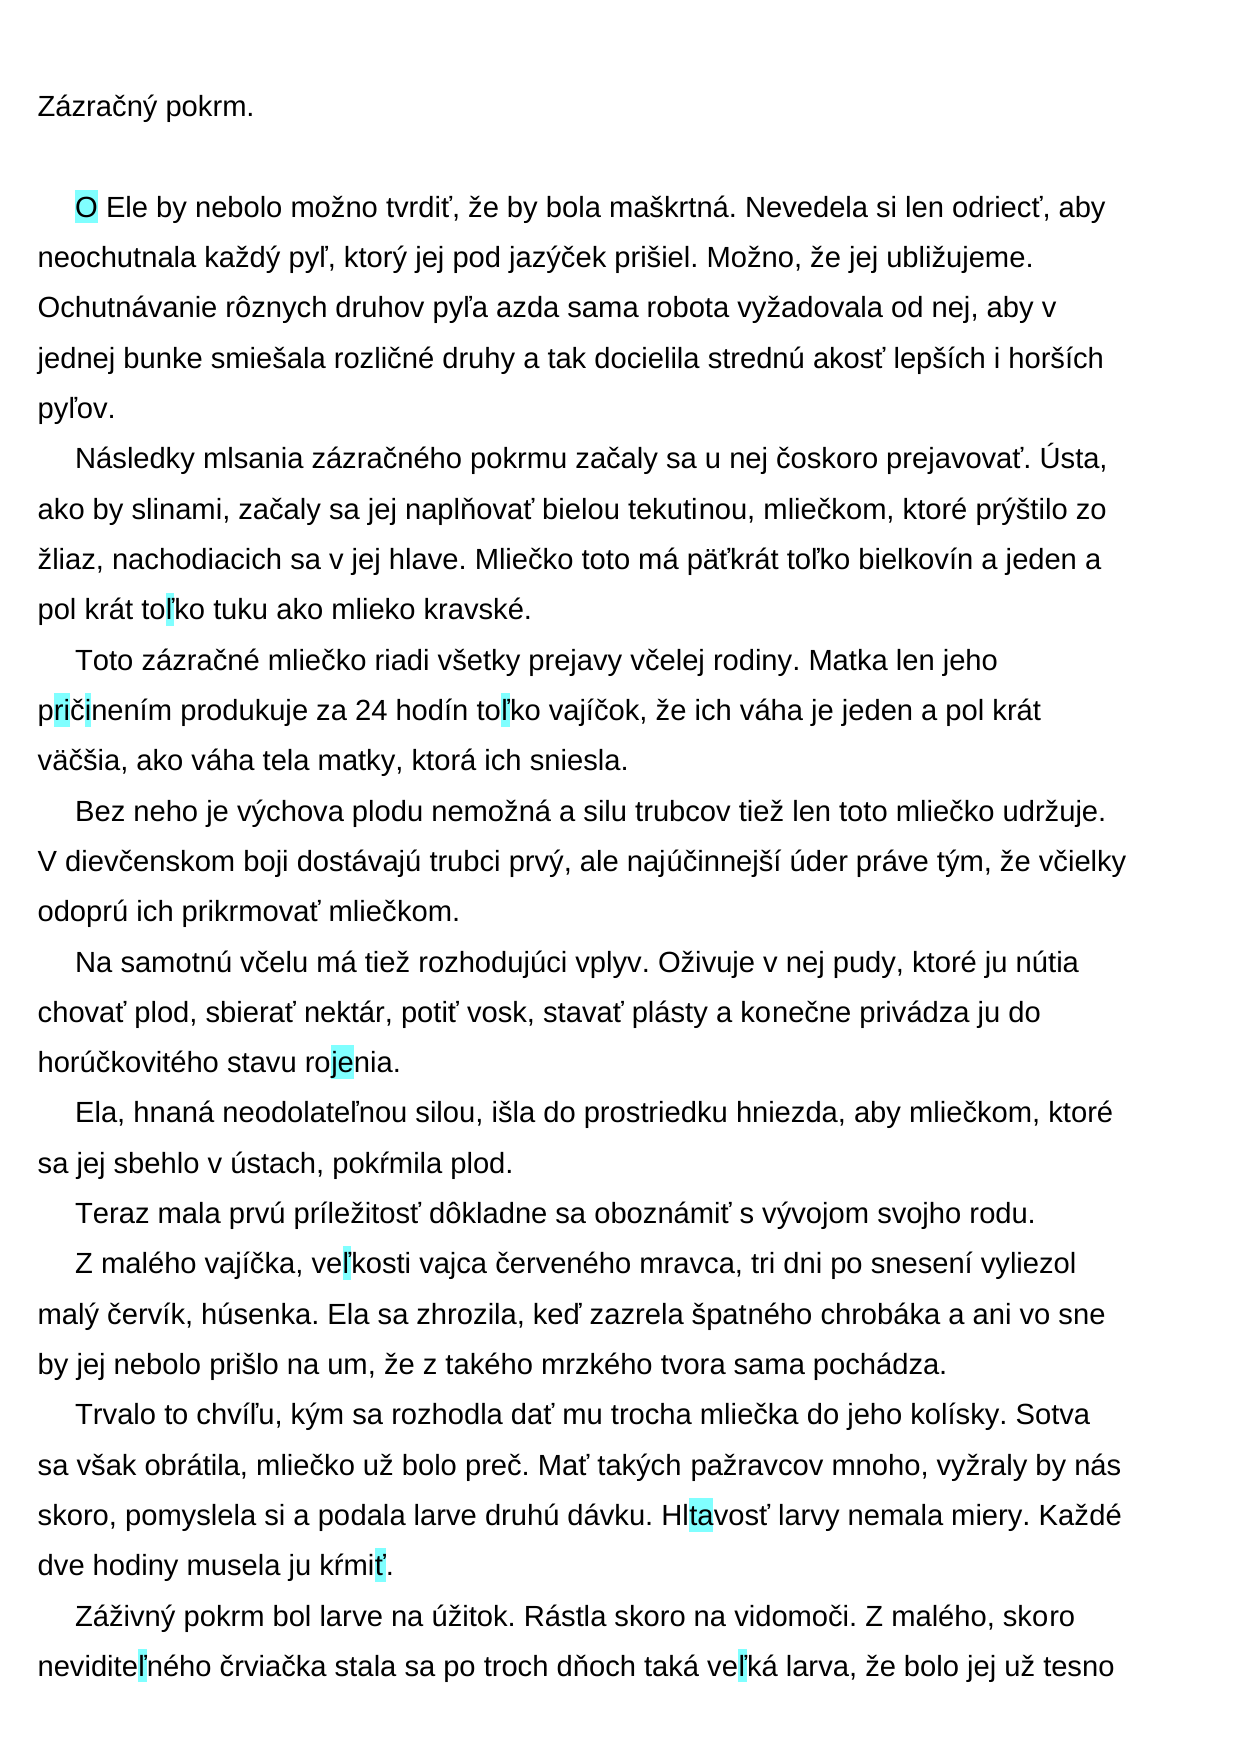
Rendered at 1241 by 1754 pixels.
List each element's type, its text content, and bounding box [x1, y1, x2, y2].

text Na samotnú včelu má tiež rozhodujúci vplyv. Oživuje v nej pudy, ktoré ju nútia chovať plod, sbierať nektár, potiť vosk, stavať plásty a ko­nečne privádza ju do horúčkovitého stavu rojenia. [37, 944, 1130, 1079]
text Zázračný pokrm. [37, 88, 1130, 122]
text Následky mlsania zázračného pokrmu začaly sa u nej čoskoro prejavovať. Ústa, ako by slinami, začaly sa jej naplňovať bielou tekuti­nou, mliečkom, ktoré prýštilo zo žliaz, nachodiacich sa v jej hlave. Mliečko toto má päťkrát toľko bielkovín a jeden a pol krát toľko tuku ako mlieko kravské. [37, 441, 1130, 626]
text Ela, hnaná neodolateľnou silou, išla do prostriedku hniezda, aby mliečkom, ktoré sa jej sbehlo v ústach, pokŕmila plod. [37, 1096, 1130, 1179]
text Bez neho je výchova plodu nemožná a silu trubcov tiež len toto mliečko udržuje. V dievčenskom boji dostávajú trubci prvý, ale naj­účinnejší úder práve tým, že včielky odoprú ich prikrmovať mlieč­kom. [37, 794, 1130, 928]
text Teraz mala prvú príležitosť dôkladne sa oboznámiť s vývojom svojho rodu. [37, 1196, 1130, 1230]
text Z malého vajíčka, veľkosti vajca červeného mravca, tri dni po snesení vyliezol malý červík, húsenka. Ela sa zhrozila, keď zazrela špat­ného chrobáka a ani vo sne by jej nebolo prišlo na um, že z takého mrzkého tvora sama pochádza. [37, 1246, 1130, 1381]
text Toto zázračné mliečko riadi všetky prejavy včelej rodiny. Matka len jeho pričinením produkuje za 24 hodín toľko vajíčok, že ich váha je jeden a pol krát väčšia, ako váha tela matky, ktorá ich sniesla. [37, 643, 1130, 777]
text Záživný pokrm bol lar­ve na úžitok. Rástla skoro na vidomoči. Z malého, sko­ro neviditeľného črviačka sta­la sa po troch dňoch taká veľká larva, že bolo jej už tesno [37, 1599, 1130, 1682]
text Trvalo to chvíľu, kým sa rozhodla dať mu trocha mliečka do jeho kolísky. Sotva sa však obrátila, mliečko už bolo preč. Mať takých pažravcov mnoho, vyžraly by nás skoro, pomyslela si a po­dala larve druhú dávku. Hltavosť larvy nemala miery. Kaž­dé dve hodiny musela ju kŕmiť. [37, 1397, 1130, 1582]
text O Ele by nebolo možno tvrdiť, že by bola maškrtná. Nevedela si len odriecť, aby neochutnala každý pyľ, ktorý jej pod jazýček prišiel. Možno, že jej ubližujeme. Ochutnávanie rôznych druhov pyľa azda sama robota vyžadovala od nej, aby v jednej bunke smiešala rozličné druhy a tak docielila strednú akosť lepších i horších pyľov. [37, 190, 1130, 425]
